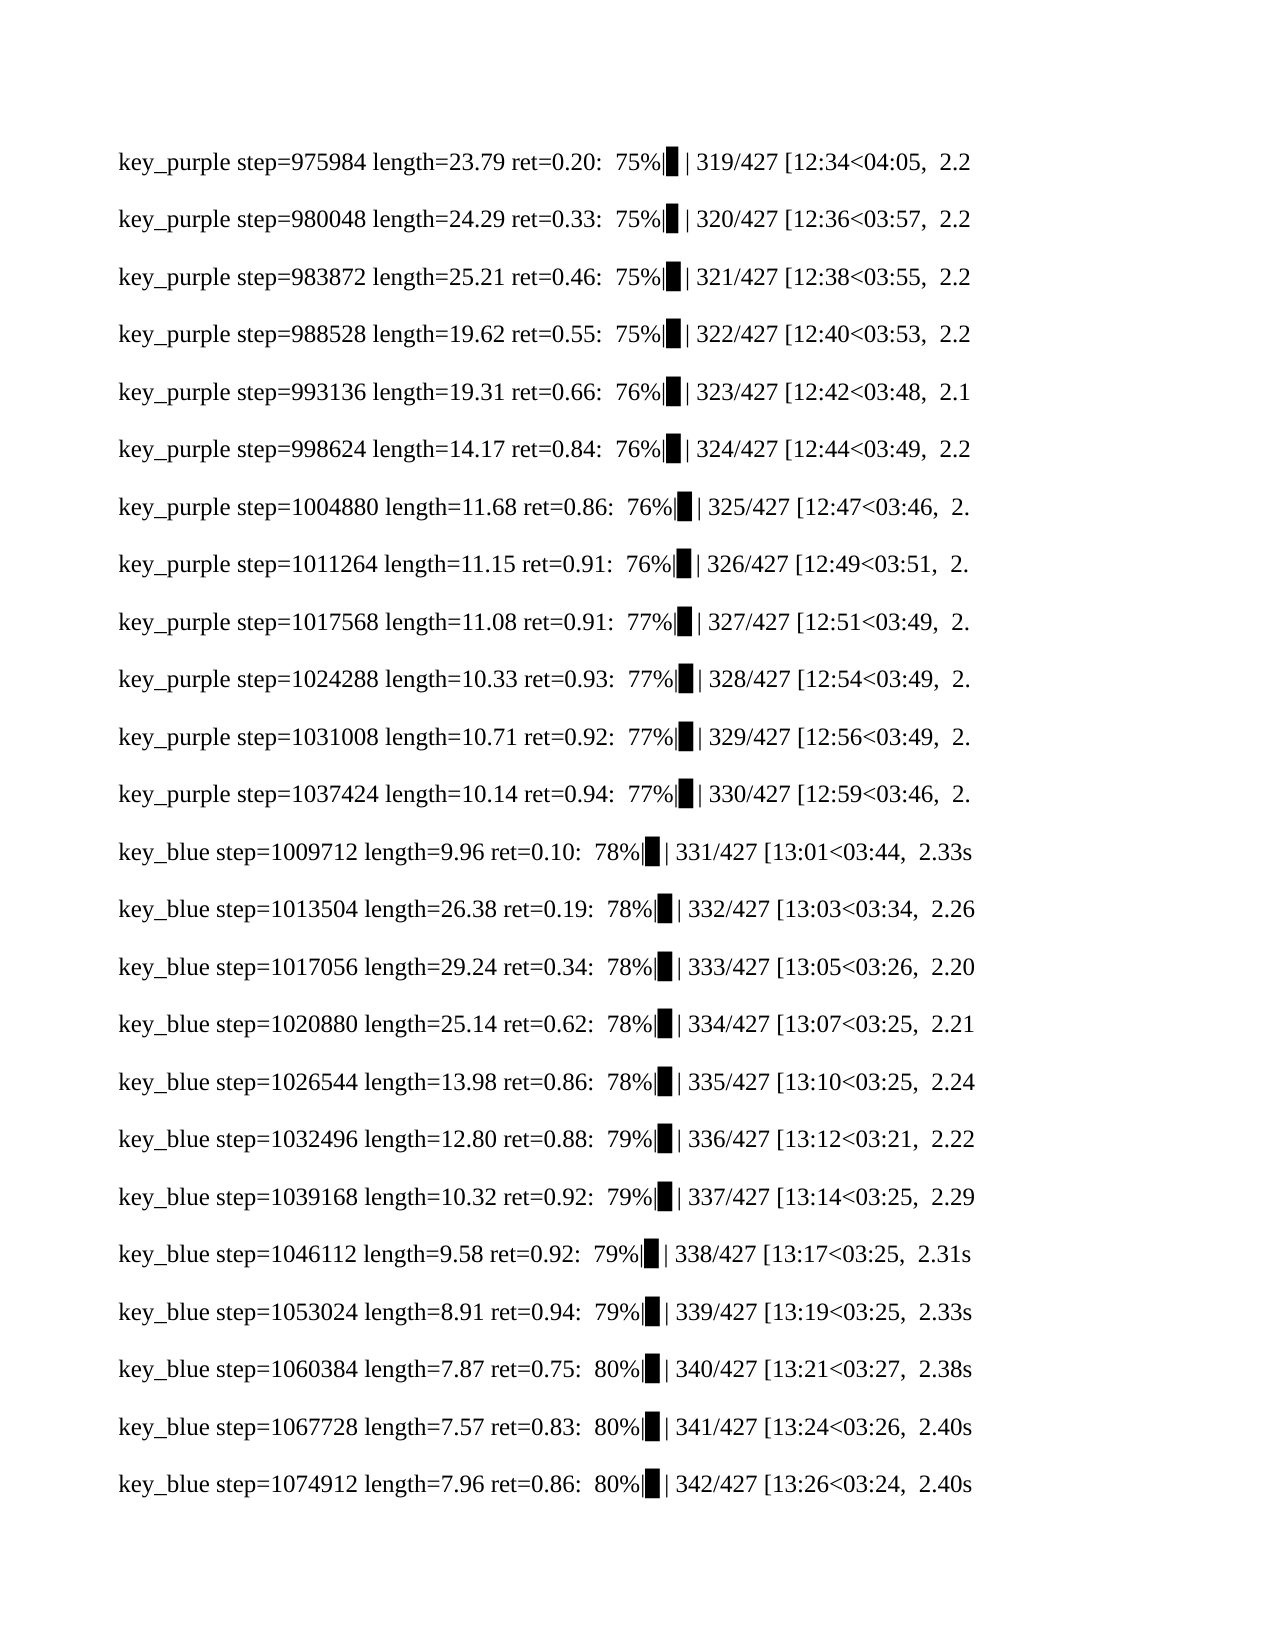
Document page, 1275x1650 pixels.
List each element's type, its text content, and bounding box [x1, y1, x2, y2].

text key_blue step=1067728 length=7.57 ret=0.83: 80%|▊| 341/427 [13:24<03:26, 2.40s [118, 1412, 645, 1441]
text key_purple step=1024288 length=10.33 ret=0.93: 77%|▊| 328/427 [12:54<03:49, 2. [693, 664, 1157, 693]
text key_purple step=1031008 length=10.71 ret=0.92: 77%|▊| 329/427 [12:56<03:49, 2. [693, 722, 1157, 751]
text key_purple step=1011264 length=11.15 ret=0.91: 76%|▊| 326/427 [12:49<03:51, 2. [691, 549, 1157, 578]
text key_blue step=1053024 length=8.91 ret=0.94: 79%|▊| 339/427 [13:19<03:25, 2.33s [660, 1297, 1157, 1326]
text key_blue step=1074912 length=7.96 ret=0.86: 80%|▊| 342/427 [13:26<03:24, 2.40s [660, 1469, 1157, 1498]
text key_purple step=1037424 length=10.14 ret=0.94: 77%|▊| 330/427 [12:59<03:46, 2. [118, 779, 678, 808]
text key_blue step=1013504 length=26.38 ret=0.19: 78%|▊| 332/427 [13:03<03:34, 2.26 [672, 894, 1157, 923]
text key_blue step=1032496 length=12.80 ret=0.88: 79%|▊| 336/427 [13:12<03:21, 2.22 [672, 1124, 1157, 1153]
text key_purple step=993136 length=19.31 ret=0.66: 76%|▊| 323/427 [12:42<03:48, 2.1 [681, 377, 1157, 406]
text key_purple step=975984 length=23.79 ret=0.20: 75%|▋| 319/427 [12:34<04:05, 2.2 [118, 147, 666, 176]
text key_blue step=1026544 length=13.98 ret=0.86: 78%|▊| 335/427 [13:10<03:25, 2.24 [672, 1067, 1157, 1096]
text key_blue step=1020880 length=25.14 ret=0.62: 78%|▊| 334/427 [13:07<03:25, 2.21 [118, 1009, 657, 1038]
text key_purple step=980048 length=24.29 ret=0.33: 75%|▋| 320/427 [12:36<03:57, 2.2 [678, 204, 1157, 233]
text key_blue step=1046112 length=9.58 ret=0.92: 79%|▊| 338/427 [13:17<03:25, 2.31s [659, 1239, 1157, 1268]
text key_blue step=1017056 length=29.24 ret=0.34: 78%|▊| 333/427 [13:05<03:26, 2.20 [118, 952, 657, 981]
text key_blue step=1060384 length=7.87 ret=0.75: 80%|▊| 340/427 [13:21<03:27, 2.38s [660, 1354, 1157, 1383]
text key_blue step=1017056 length=29.24 ret=0.34: 78%|▊| 333/427 [13:05<03:26, 2.20 [672, 952, 1157, 981]
text key_purple step=993136 length=19.31 ret=0.66: 76%|▊| 323/427 [12:42<03:48, 2.1 [118, 377, 666, 406]
text key_purple step=1031008 length=10.71 ret=0.92: 77%|▊| 329/427 [12:56<03:49, 2. [118, 722, 678, 751]
text key_blue step=1013504 length=26.38 ret=0.19: 78%|▊| 332/427 [13:03<03:34, 2.26 [118, 894, 657, 923]
text key_blue step=1074912 length=7.96 ret=0.86: 80%|▊| 342/427 [13:26<03:24, 2.40s [118, 1469, 645, 1498]
text key_blue step=1053024 length=8.91 ret=0.94: 79%|▊| 339/427 [13:19<03:25, 2.33s [118, 1297, 645, 1326]
text key_purple step=998624 length=14.17 ret=0.84: 76%|▊| 324/427 [12:44<03:49, 2.2 [118, 434, 666, 463]
text key_purple step=1024288 length=10.33 ret=0.93: 77%|▊| 328/427 [12:54<03:49, 2. [118, 664, 678, 693]
text key_purple step=1017568 length=11.08 ret=0.91: 77%|▊| 327/427 [12:51<03:49, 2. [692, 607, 1157, 636]
text key_purple step=1011264 length=11.15 ret=0.91: 76%|▊| 326/427 [12:49<03:51, 2. [118, 549, 676, 578]
text key_blue step=1039168 length=10.32 ret=0.92: 79%|▊| 337/427 [13:14<03:25, 2.29 [672, 1182, 1157, 1211]
text key_blue step=1060384 length=7.87 ret=0.75: 80%|▊| 340/427 [13:21<03:27, 2.38s [118, 1354, 645, 1383]
text key_purple step=975984 length=23.79 ret=0.20: 75%|▋| 319/427 [12:34<04:05, 2.2 [678, 147, 1157, 176]
text key_purple step=1004880 length=11.68 ret=0.86: 76%|▊| 325/427 [12:47<03:46, 2. [692, 492, 1157, 521]
text key_purple step=988528 length=19.62 ret=0.55: 75%|▊| 322/427 [12:40<03:53, 2.2 [681, 319, 1157, 348]
text key_purple step=980048 length=24.29 ret=0.33: 75%|▋| 320/427 [12:36<03:57, 2.2 [118, 204, 666, 233]
text key_blue step=1009712 length=9.96 ret=0.10: 78%|▊| 331/427 [13:01<03:44, 2.33s [660, 837, 1157, 866]
text key_blue step=1009712 length=9.96 ret=0.10: 78%|▊| 331/427 [13:01<03:44, 2.33s [118, 837, 645, 866]
text key_purple step=998624 length=14.17 ret=0.84: 76%|▊| 324/427 [12:44<03:49, 2.2 [681, 434, 1157, 463]
text key_blue step=1026544 length=13.98 ret=0.86: 78%|▊| 335/427 [13:10<03:25, 2.24 [118, 1067, 657, 1096]
text key_blue step=1067728 length=7.57 ret=0.83: 80%|▊| 341/427 [13:24<03:26, 2.40s [660, 1412, 1157, 1441]
text key_blue step=1020880 length=25.14 ret=0.62: 78%|▊| 334/427 [13:07<03:25, 2.21 [672, 1009, 1157, 1038]
text key_blue step=1046112 length=9.58 ret=0.92: 79%|▊| 338/427 [13:17<03:25, 2.31s [118, 1239, 644, 1268]
text key_purple step=1004880 length=11.68 ret=0.86: 76%|▊| 325/427 [12:47<03:46, 2. [118, 492, 677, 521]
text key_purple step=983872 length=25.21 ret=0.46: 75%|▊| 321/427 [12:38<03:55, 2.2 [118, 262, 666, 291]
text key_purple step=983872 length=25.21 ret=0.46: 75%|▊| 321/427 [12:38<03:55, 2.2 [681, 262, 1157, 291]
text key_blue step=1032496 length=12.80 ret=0.88: 79%|▊| 336/427 [13:12<03:21, 2.22 [118, 1124, 657, 1153]
text key_purple step=1017568 length=11.08 ret=0.91: 77%|▊| 327/427 [12:51<03:49, 2. [118, 607, 677, 636]
text key_purple step=1037424 length=10.14 ret=0.94: 77%|▊| 330/427 [12:59<03:46, 2. [693, 779, 1157, 808]
text key_purple step=988528 length=19.62 ret=0.55: 75%|▊| 322/427 [12:40<03:53, 2.2 [118, 319, 666, 348]
text key_blue step=1039168 length=10.32 ret=0.92: 79%|▊| 337/427 [13:14<03:25, 2.29 [118, 1182, 657, 1211]
